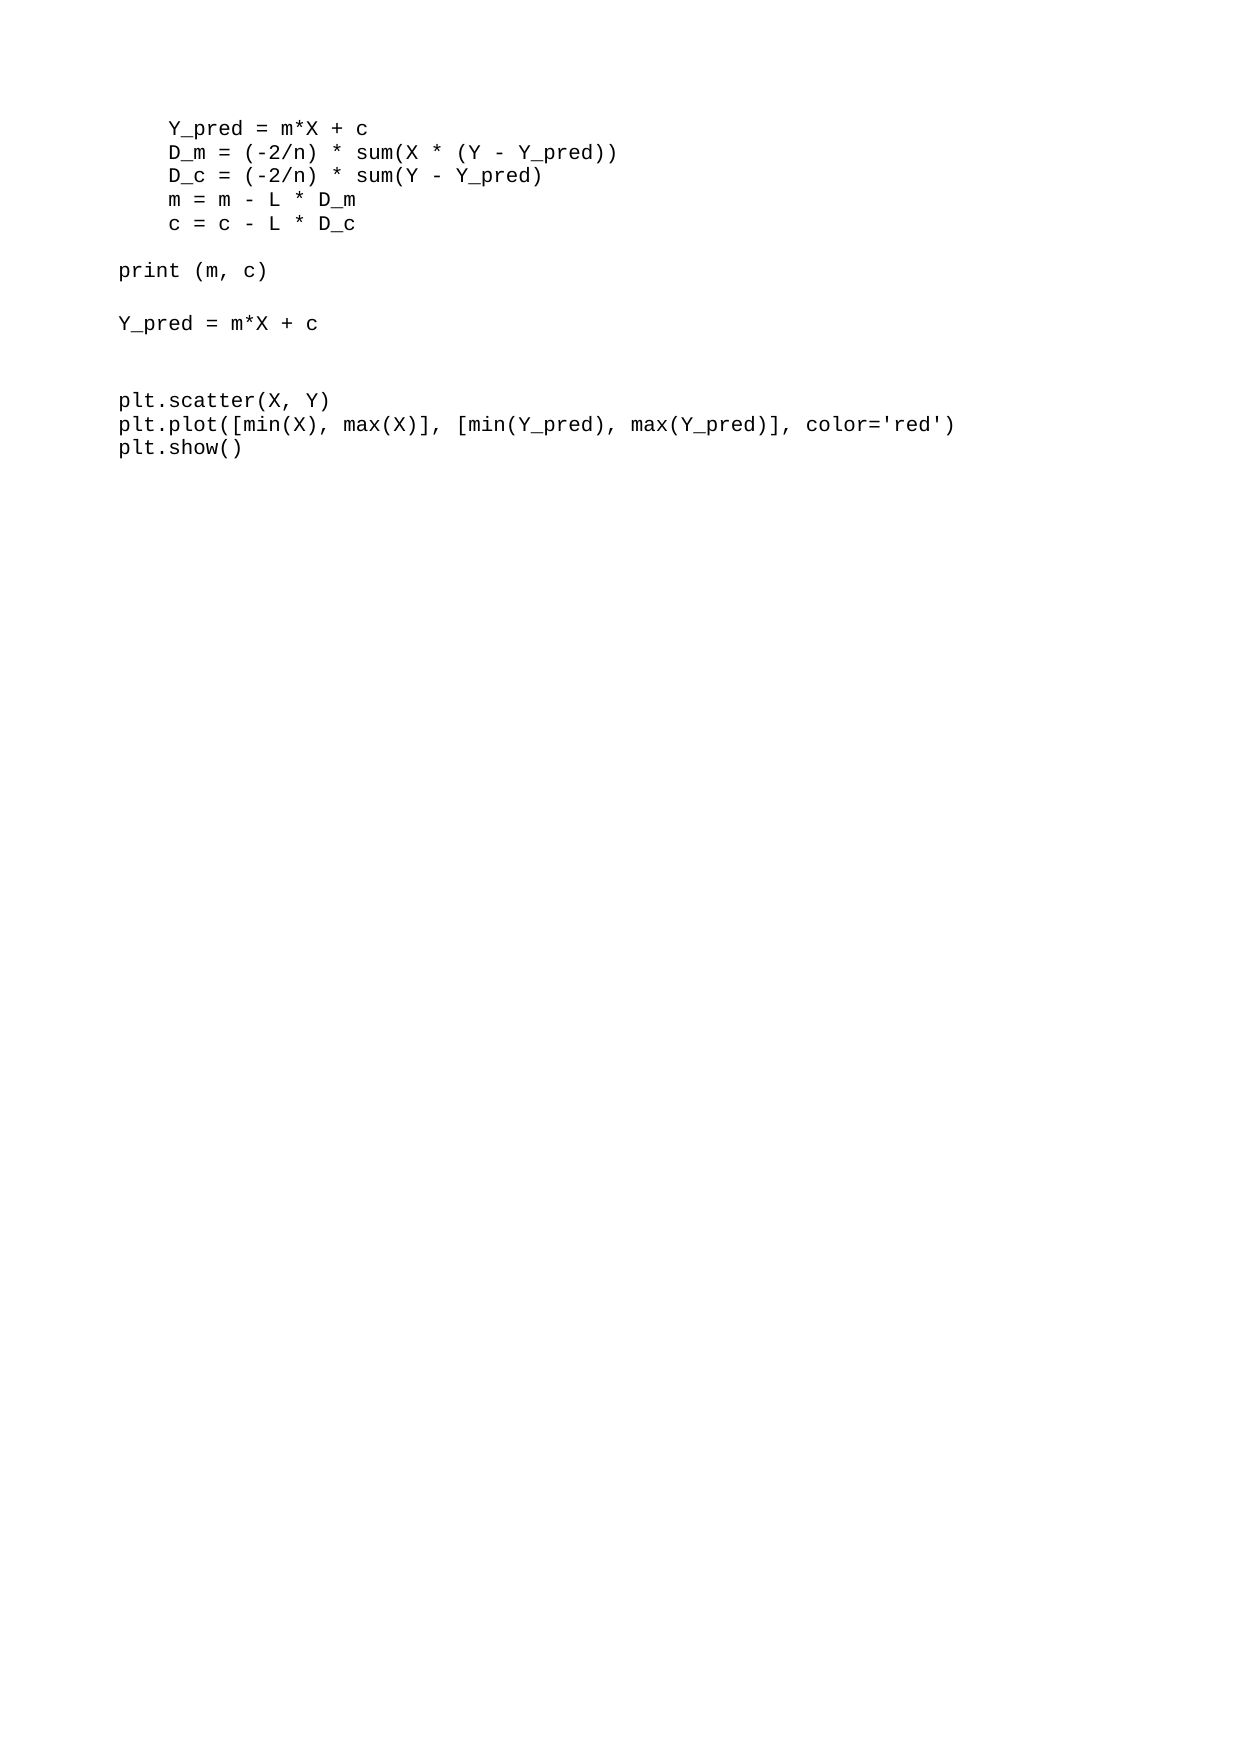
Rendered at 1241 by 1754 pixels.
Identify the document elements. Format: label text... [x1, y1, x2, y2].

text m = m - L * D_m [118, 189, 1122, 213]
text Y_pred = m*X + c [118, 313, 1122, 337]
text Y_pred = m*X + c [118, 118, 1122, 142]
text D_m = (-2/n) * sum(X * (Y - Y_pred)) [118, 142, 1122, 165]
text D_c = (-2/n) * sum(Y - Y_pred) [118, 165, 1122, 189]
text print (m, c) [118, 260, 1122, 284]
text plt.scatter(X, Y) [118, 390, 1122, 413]
text c = c - L * D_c [118, 213, 1122, 236]
text plt.plot([min(X), max(X)], [min(Y_pred), max(Y_pred)], color='red') [118, 413, 1122, 437]
text plt.show() [118, 437, 1122, 461]
